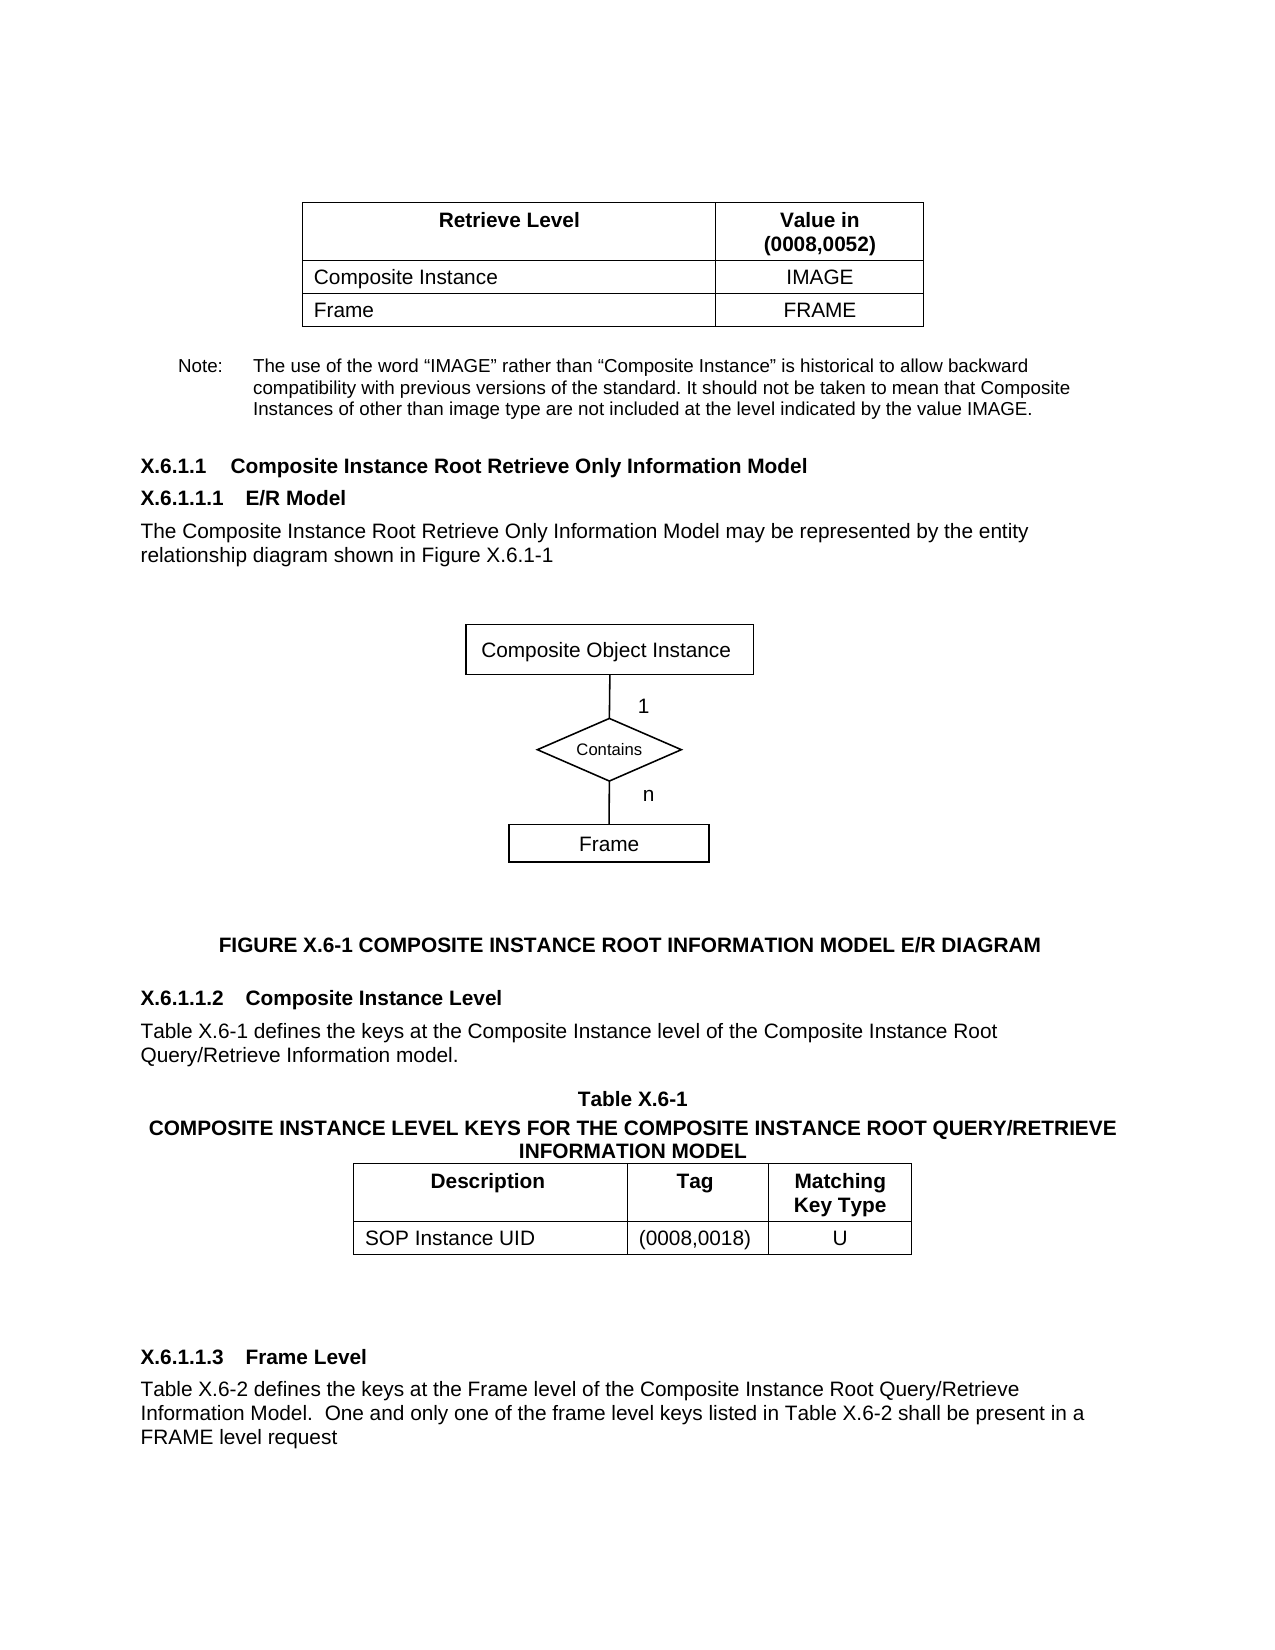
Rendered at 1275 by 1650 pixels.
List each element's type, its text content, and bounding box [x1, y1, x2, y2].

table_cell FRAME [716, 294, 923, 326]
subtitle X.6.1.1.2 Composite Instance Level [140, 986, 1125, 1010]
table_header Tag [628, 1164, 768, 1221]
table_header Description [354, 1164, 627, 1221]
title COMPOSITE INSTANCE LEVEL KEYS FOR THE COMPOSITE INSTANCE ROOT QUERY/RETRIEVE INFORMATION MODEL [140, 1115, 1125, 1163]
subtitle X.6.1.1.3 Frame Level [140, 1344, 1125, 1368]
subtitle X.6.1.1.1 E/R Model [140, 486, 1125, 510]
table_cell U [769, 1222, 911, 1254]
text Table X.6-2 defines the keys at the Frame level of the Composite Instance Root Query/Retrieve Information Model. One and only one of the frame level keys listed in Table X.6-2 shall be present in a FRAME level request [140, 1377, 1125, 1449]
subtitle X.6.1.1 Composite Instance Root Retrieve Only Information Model [140, 454, 1125, 478]
table_header Value in (0008,0052) [716, 203, 923, 259]
table_cell Composite Instance [303, 261, 715, 293]
table_header Retrieve Level [303, 203, 715, 259]
text Table X.6-1 defines the keys at the Composite Instance level of the Composite Instance Root Query/Retrieve Information model. [140, 1018, 1125, 1066]
text Note: The use of the word “IMAGE” rather than “Composite Instance” is historical to allow backward compatibility with previous versions of the standard. It should not be taken to mean that Composite Instances of other than image type are not included at the level indicated by the value IMAGE. [178, 355, 1125, 420]
text The Composite Instance Root Retrieve Only Information Model may be represented by the entity relationship diagram shown in Figure X.6.1-1 [140, 518, 1125, 566]
table_cell (0008,0018) [628, 1222, 768, 1254]
table_cell SOP Instance UID [354, 1222, 627, 1254]
table_cell IMAGE [716, 261, 923, 293]
table_header Matching Key Type [769, 1164, 911, 1221]
table_cell Frame [303, 294, 715, 326]
text Table X.6-1 [140, 1087, 1125, 1111]
title FIGURE X.6-1 COMPOSITE INSTANCE ROOT INFORMATION MODEL E/R DIAGRAM [140, 933, 1125, 957]
